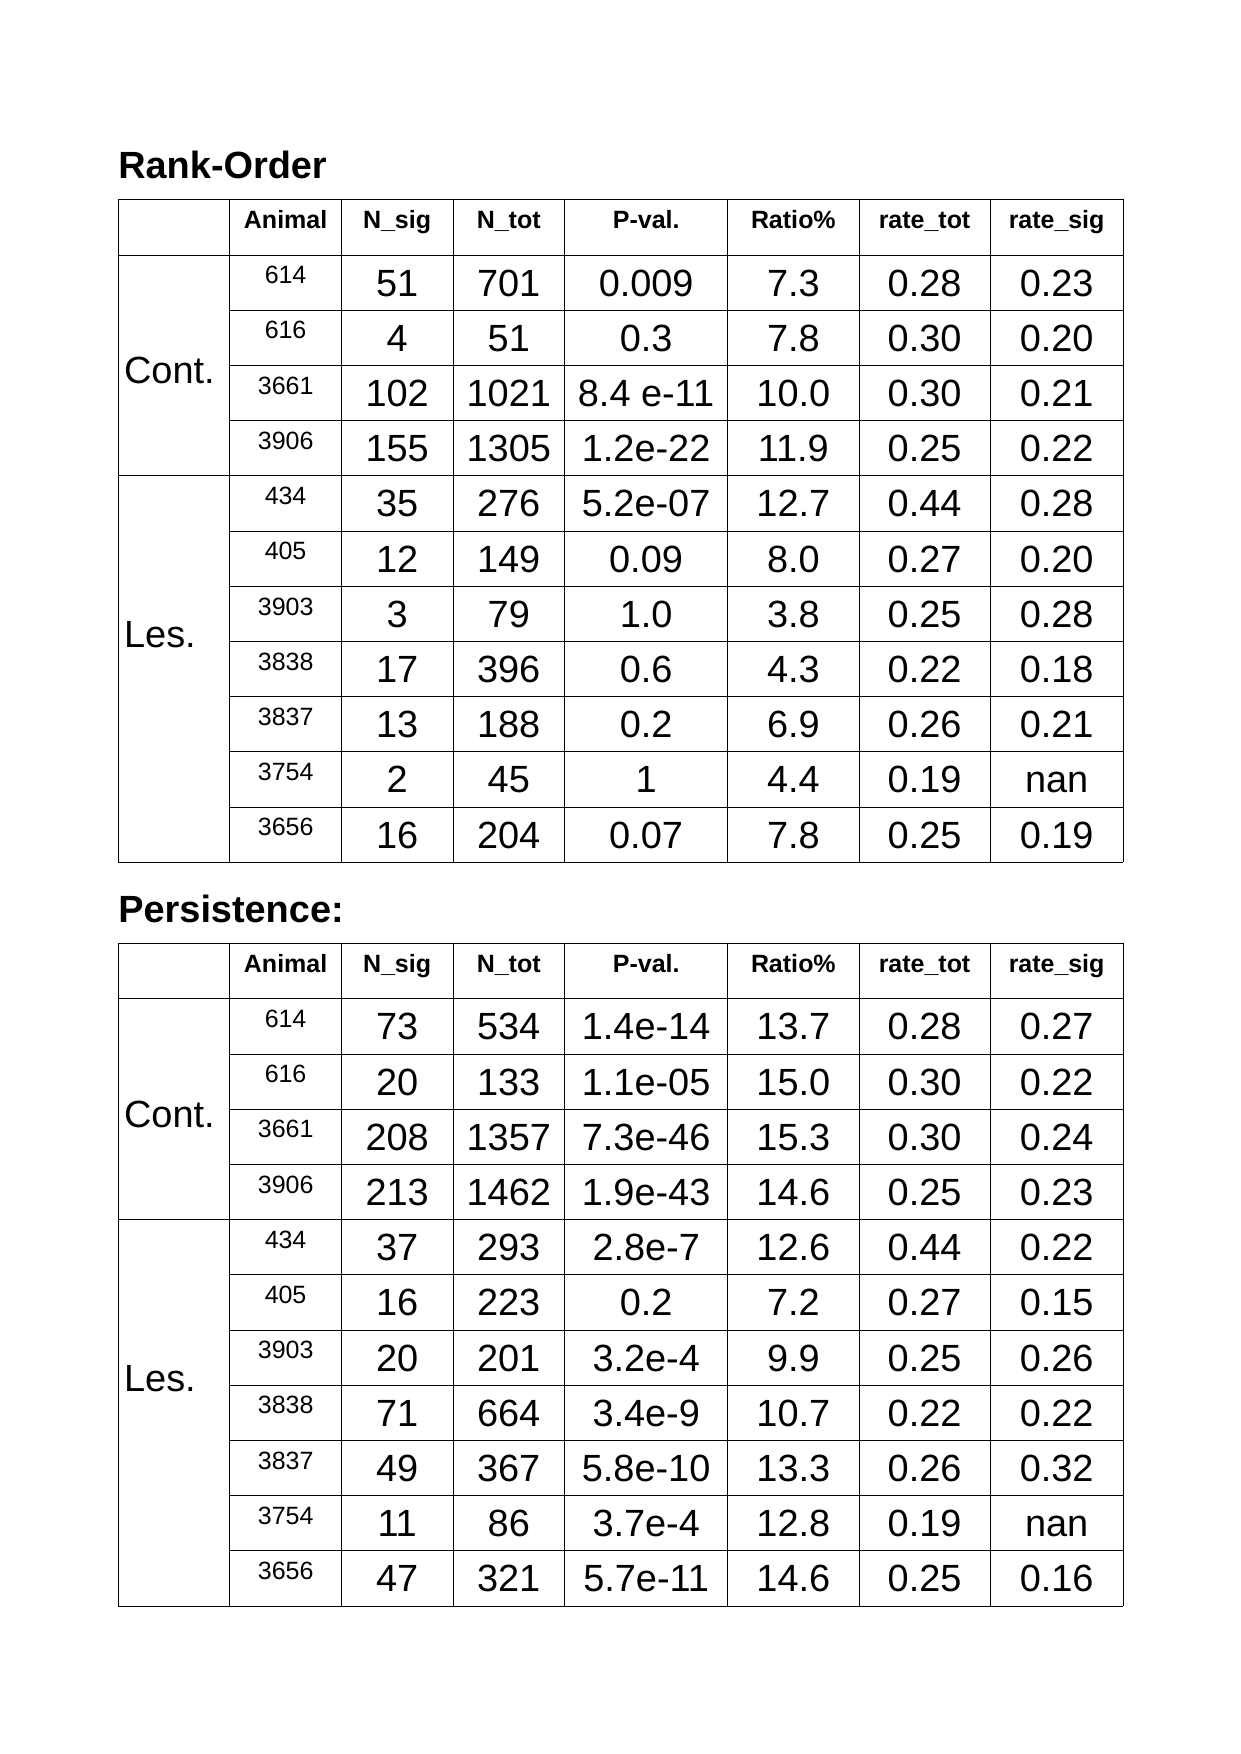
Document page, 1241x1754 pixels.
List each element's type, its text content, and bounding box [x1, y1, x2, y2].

table_header Animal [230, 200, 341, 254]
table_cell 73 [342, 999, 453, 1053]
table_cell 0.28 [860, 999, 990, 1053]
table_cell Les. [119, 1220, 229, 1606]
table_cell 201 [454, 1331, 564, 1385]
table_cell 1.1e-05 [565, 1055, 727, 1109]
table_cell 0.44 [860, 476, 990, 531]
table_cell 0.23 [991, 256, 1123, 310]
table_cell 9.9 [728, 1331, 859, 1385]
table_cell 1357 [454, 1110, 564, 1164]
table_cell 434 [230, 1220, 341, 1274]
table_cell 13.7 [728, 999, 859, 1053]
table_cell 0.09 [565, 532, 727, 586]
table_cell 12.6 [728, 1220, 859, 1274]
table_header N_sig [342, 944, 453, 998]
table_cell 7.8 [728, 311, 859, 365]
table_cell 45 [454, 752, 564, 807]
table_cell 0.24 [991, 1110, 1123, 1164]
table_cell 3.4e-9 [565, 1386, 727, 1440]
table_cell 0.6 [565, 642, 727, 696]
table_cell 3.8 [728, 587, 859, 641]
table_cell 0.22 [991, 1055, 1123, 1109]
table_cell 8.4 e-11 [565, 366, 727, 420]
table_cell 13.3 [728, 1441, 859, 1495]
table_cell 3906 [230, 421, 341, 475]
table_cell 15.3 [728, 1110, 859, 1164]
table_cell 0.20 [991, 532, 1123, 586]
table_cell 20 [342, 1055, 453, 1109]
table_cell 4 [342, 311, 453, 365]
table_cell 1.9e-43 [565, 1165, 727, 1219]
table_cell 17 [342, 642, 453, 696]
table_cell 0.21 [991, 697, 1123, 751]
table_cell 35 [342, 476, 453, 531]
table_cell 276 [454, 476, 564, 531]
table_cell 51 [454, 311, 564, 365]
table_cell 7.3e-46 [565, 1110, 727, 1164]
table_cell 3837 [230, 697, 341, 751]
table_cell 0.26 [991, 1331, 1123, 1385]
table_header P-val. [565, 944, 727, 998]
table_cell 3661 [230, 366, 341, 420]
table_cell 71 [342, 1386, 453, 1440]
table_header rate_sig [991, 200, 1123, 254]
table_cell 0.2 [565, 1275, 727, 1329]
table_cell 0.28 [991, 587, 1123, 641]
table_cell 0.30 [860, 1110, 990, 1164]
table_cell 79 [454, 587, 564, 641]
table_cell 149 [454, 532, 564, 586]
table_cell 1.2e-22 [565, 421, 727, 475]
table_cell 0.30 [860, 311, 990, 365]
table_cell 1.4e-14 [565, 999, 727, 1053]
table_cell nan [991, 1496, 1123, 1550]
table_cell 3754 [230, 1496, 341, 1550]
table_cell 155 [342, 421, 453, 475]
table_cell 534 [454, 999, 564, 1053]
table_cell 616 [230, 311, 341, 365]
table_cell 0.25 [860, 587, 990, 641]
table_cell 2.8e-7 [565, 1220, 727, 1274]
table_cell 1021 [454, 366, 564, 420]
table_cell 0.18 [991, 642, 1123, 696]
table_cell 405 [230, 1275, 341, 1329]
table_header P-val. [565, 200, 727, 254]
table_cell 10.0 [728, 366, 859, 420]
table_cell 3903 [230, 1331, 341, 1385]
table_cell 14.6 [728, 1551, 859, 1606]
table_cell 13 [342, 697, 453, 751]
table_header rate_tot [860, 944, 990, 998]
table_header Ratio% [728, 200, 859, 254]
table_cell 0.27 [991, 999, 1123, 1053]
table_cell 0.20 [991, 311, 1123, 365]
table_cell 434 [230, 476, 341, 531]
table_cell Cont. [119, 999, 229, 1219]
table_cell 0.28 [991, 476, 1123, 531]
table_cell 0.2 [565, 697, 727, 751]
table_cell 0.26 [860, 697, 990, 751]
table_cell 0.16 [991, 1551, 1123, 1606]
table_cell 0.44 [860, 1220, 990, 1274]
table_cell 3656 [230, 1551, 341, 1606]
table_cell 11 [342, 1496, 453, 1550]
table_cell 0.27 [860, 1275, 990, 1329]
table_cell 1462 [454, 1165, 564, 1219]
table_cell 223 [454, 1275, 564, 1329]
table_cell 51 [342, 256, 453, 310]
table_cell 0.25 [860, 808, 990, 862]
table_cell 12.8 [728, 1496, 859, 1550]
table_cell 0.25 [860, 421, 990, 475]
table_cell 0.30 [860, 366, 990, 420]
table_cell 3837 [230, 1441, 341, 1495]
table_cell 3.7e-4 [565, 1496, 727, 1550]
table_cell 3661 [230, 1110, 341, 1164]
table_cell 7.8 [728, 808, 859, 862]
table_cell Cont. [119, 256, 229, 475]
table_cell 14.6 [728, 1165, 859, 1219]
table_cell 321 [454, 1551, 564, 1606]
table_cell 0.28 [860, 256, 990, 310]
table_cell 405 [230, 532, 341, 586]
table_cell 49 [342, 1441, 453, 1495]
table_cell Les. [119, 476, 229, 862]
table_cell 0.15 [991, 1275, 1123, 1329]
table_cell 37 [342, 1220, 453, 1274]
table_cell 20 [342, 1331, 453, 1385]
table_cell 5.2e-07 [565, 476, 727, 531]
table_cell 0.19 [991, 808, 1123, 862]
table_cell 188 [454, 697, 564, 751]
table_cell 0.25 [860, 1165, 990, 1219]
table_cell nan [991, 752, 1123, 807]
table_cell 616 [230, 1055, 341, 1109]
table_cell 664 [454, 1386, 564, 1440]
table_cell 0.32 [991, 1441, 1123, 1495]
table_cell 0.19 [860, 752, 990, 807]
table_cell 86 [454, 1496, 564, 1550]
table_cell 10.7 [728, 1386, 859, 1440]
table_header N_sig [342, 200, 453, 254]
table_cell 6.9 [728, 697, 859, 751]
table_cell 0.30 [860, 1055, 990, 1109]
table_header rate_tot [860, 200, 990, 254]
table_cell 1 [565, 752, 727, 807]
table_cell 0.25 [860, 1551, 990, 1606]
table_cell 701 [454, 256, 564, 310]
table_cell 3838 [230, 1386, 341, 1440]
table_cell 0.009 [565, 256, 727, 310]
table_cell 0.19 [860, 1496, 990, 1550]
table_cell 0.21 [991, 366, 1123, 420]
table_header N_tot [454, 200, 564, 254]
table_header [119, 200, 229, 254]
table_cell 0.22 [860, 642, 990, 696]
table_cell 367 [454, 1441, 564, 1495]
table_cell 16 [342, 808, 453, 862]
table_cell 1305 [454, 421, 564, 475]
table_cell 0.07 [565, 808, 727, 862]
table_cell 396 [454, 642, 564, 696]
table_cell 4.3 [728, 642, 859, 696]
table_cell 0.26 [860, 1441, 990, 1495]
table_cell 0.23 [991, 1165, 1123, 1219]
table_cell 7.3 [728, 256, 859, 310]
table_cell 0.27 [860, 532, 990, 586]
subtitle Persistence: [118, 887, 1122, 931]
table_cell 204 [454, 808, 564, 862]
table_cell 4.4 [728, 752, 859, 807]
table_header rate_sig [991, 944, 1123, 998]
table_cell 5.8e-10 [565, 1441, 727, 1495]
table_header Animal [230, 944, 341, 998]
table_cell 11.9 [728, 421, 859, 475]
table_cell 3906 [230, 1165, 341, 1219]
table_cell 3656 [230, 808, 341, 862]
table_cell 614 [230, 999, 341, 1053]
table_header N_tot [454, 944, 564, 998]
table_cell 614 [230, 256, 341, 310]
table_cell 3754 [230, 752, 341, 807]
table_cell 0.3 [565, 311, 727, 365]
table_cell 2 [342, 752, 453, 807]
table_cell 8.0 [728, 532, 859, 586]
table_cell 7.2 [728, 1275, 859, 1329]
table_header Ratio% [728, 944, 859, 998]
subtitle Rank-Order [118, 143, 1122, 187]
table_header [119, 944, 229, 998]
table_cell 208 [342, 1110, 453, 1164]
table_cell 3 [342, 587, 453, 641]
table_cell 15.0 [728, 1055, 859, 1109]
table_cell 0.22 [991, 421, 1123, 475]
table_cell 0.22 [991, 1386, 1123, 1440]
table_cell 12.7 [728, 476, 859, 531]
table_cell 3838 [230, 642, 341, 696]
table_cell 0.22 [991, 1220, 1123, 1274]
table_cell 16 [342, 1275, 453, 1329]
table_cell 133 [454, 1055, 564, 1109]
table_cell 293 [454, 1220, 564, 1274]
table_cell 3.2e-4 [565, 1331, 727, 1385]
table_cell 213 [342, 1165, 453, 1219]
table_cell 1.0 [565, 587, 727, 641]
table_cell 12 [342, 532, 453, 586]
table_cell 47 [342, 1551, 453, 1606]
table_cell 5.7e-11 [565, 1551, 727, 1606]
table_cell 102 [342, 366, 453, 420]
table_cell 0.22 [860, 1386, 990, 1440]
table_cell 3903 [230, 587, 341, 641]
table_cell 0.25 [860, 1331, 990, 1385]
